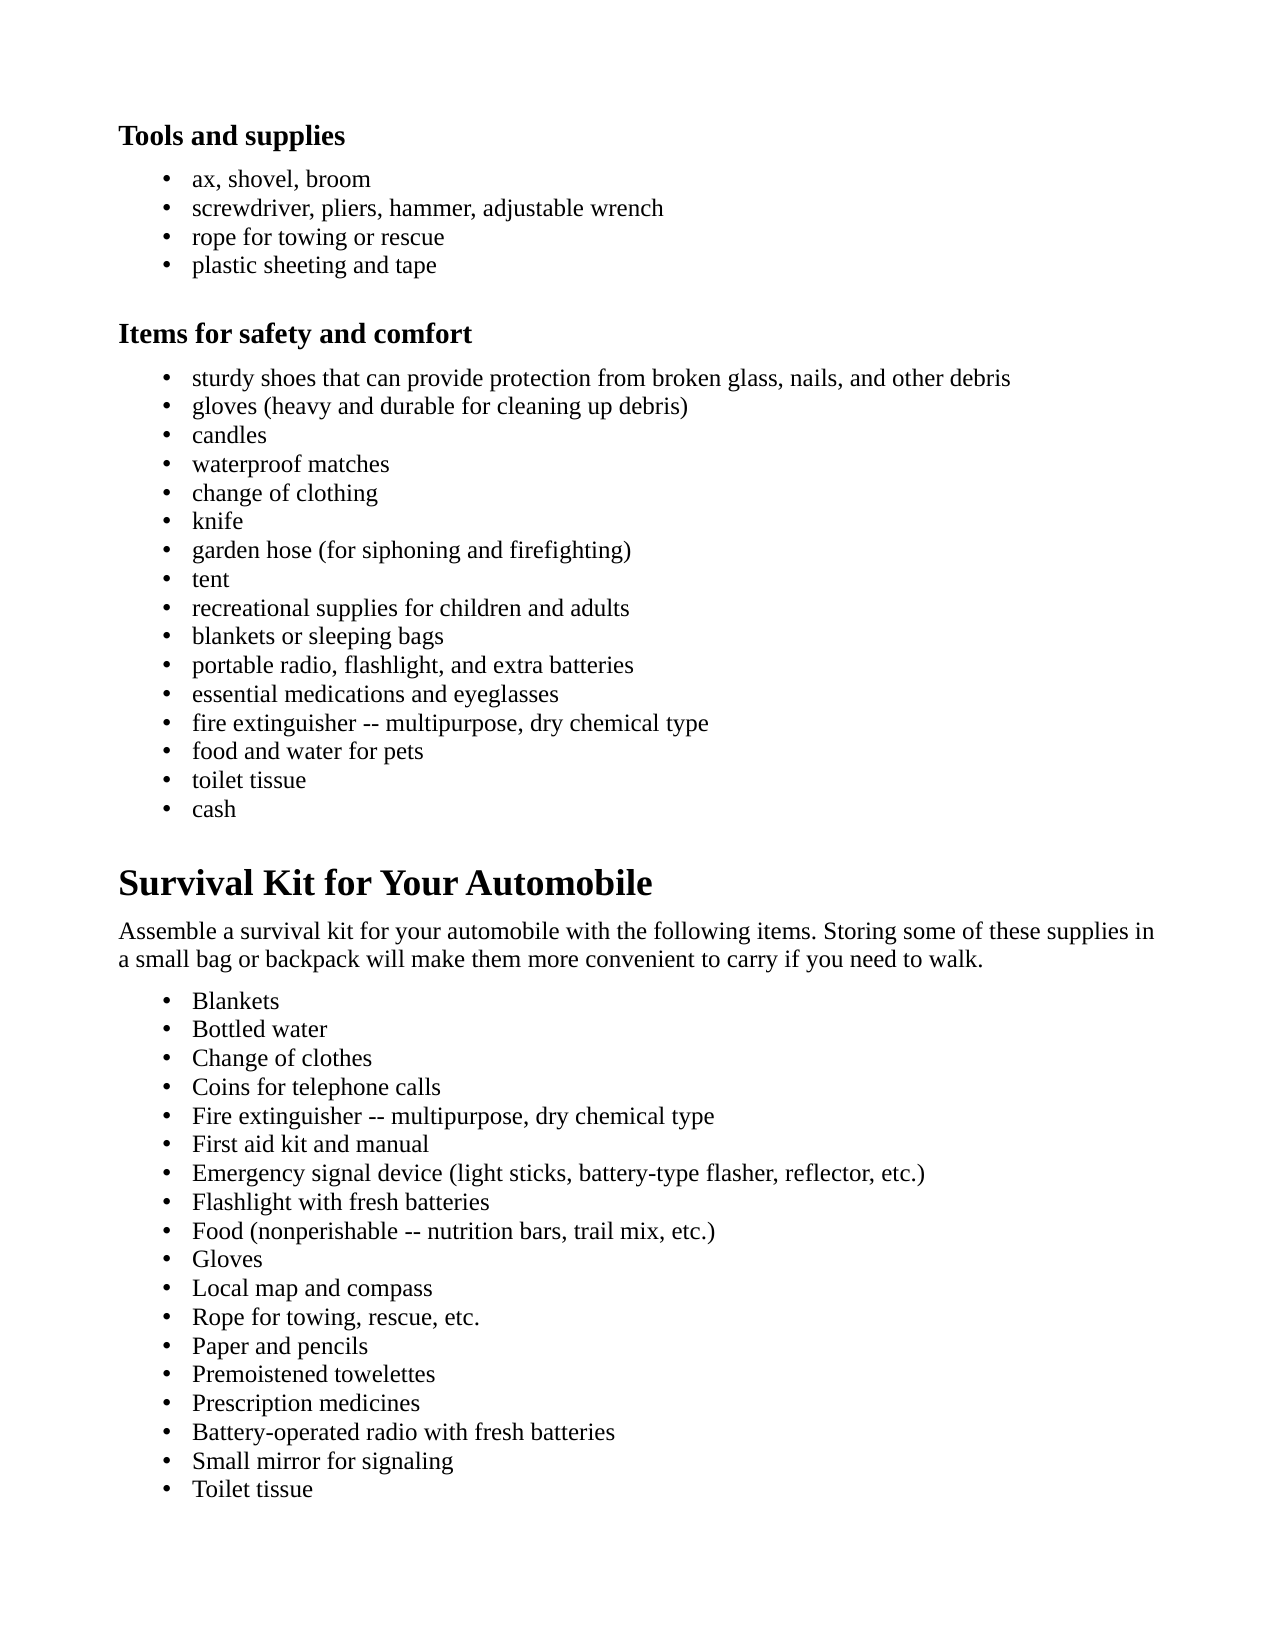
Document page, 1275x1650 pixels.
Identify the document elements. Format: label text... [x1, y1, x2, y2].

list tent [162, 564, 1157, 593]
list gloves (heavy and durable for cleaning up debris) [162, 391, 1157, 420]
list cash [162, 794, 1157, 823]
list Battery-operated radio with fresh batteries [162, 1417, 1157, 1446]
text Assemble a survival kit for your automobile with the following items. Storing some of these supplies in a small bag or backpack will make them more convenient to carry if you need to walk. [118, 916, 1157, 973]
list sturdy shoes that can provide protection from broken glass, nails, and other debris [162, 363, 1157, 391]
list knife [162, 506, 1157, 535]
subtitle Items for safety and comfort [118, 317, 1157, 350]
list Premoistened towelettes [162, 1359, 1157, 1388]
list Gloves [162, 1244, 1157, 1273]
list Fire extinguisher -- multipurpose, dry chemical type [162, 1101, 1157, 1129]
list Coins for telephone calls [162, 1072, 1157, 1101]
list Toilet tissue [162, 1474, 1157, 1503]
list Prescription medicines [162, 1388, 1157, 1417]
list plastic sheeting and tape [162, 250, 1157, 279]
list ax, shovel, broom [162, 164, 1157, 193]
list food and water for pets [162, 736, 1157, 765]
list essential medications and eyeglasses [162, 679, 1157, 708]
list toilet tissue [162, 765, 1157, 794]
list candles [162, 420, 1157, 449]
list screwdriver, pliers, hammer, adjustable wrench [162, 193, 1157, 222]
list Emergency signal device (light sticks, battery-type flasher, reflector, etc.) [162, 1158, 1157, 1187]
list Bottled water [162, 1014, 1157, 1043]
list garden hose (for siphoning and firefighting) [162, 535, 1157, 564]
list portable radio, flashlight, and extra batteries [162, 650, 1157, 679]
list Rope for towing, rescue, etc. [162, 1302, 1157, 1331]
list Blankets [162, 986, 1157, 1014]
subtitle Tools and supplies [118, 118, 1157, 152]
list fire extinguisher -- multipurpose, dry chemical type [162, 708, 1157, 736]
list Small mirror for signaling [162, 1446, 1157, 1474]
list First aid kit and manual [162, 1129, 1157, 1158]
list Change of clothes [162, 1043, 1157, 1072]
list Paper and pencils [162, 1331, 1157, 1359]
subtitle Survival Kit for Your Automobile [118, 860, 1157, 903]
list Local map and compass [162, 1273, 1157, 1302]
list waterproof matches [162, 449, 1157, 478]
list blankets or sleeping bags [162, 621, 1157, 650]
list rope for towing or rescue [162, 222, 1157, 250]
list Flashlight with fresh batteries [162, 1187, 1157, 1216]
list Food (nonperishable -- nutrition bars, trail mix, etc.) [162, 1216, 1157, 1244]
list recreational supplies for children and adults [162, 593, 1157, 621]
list change of clothing [162, 478, 1157, 506]
